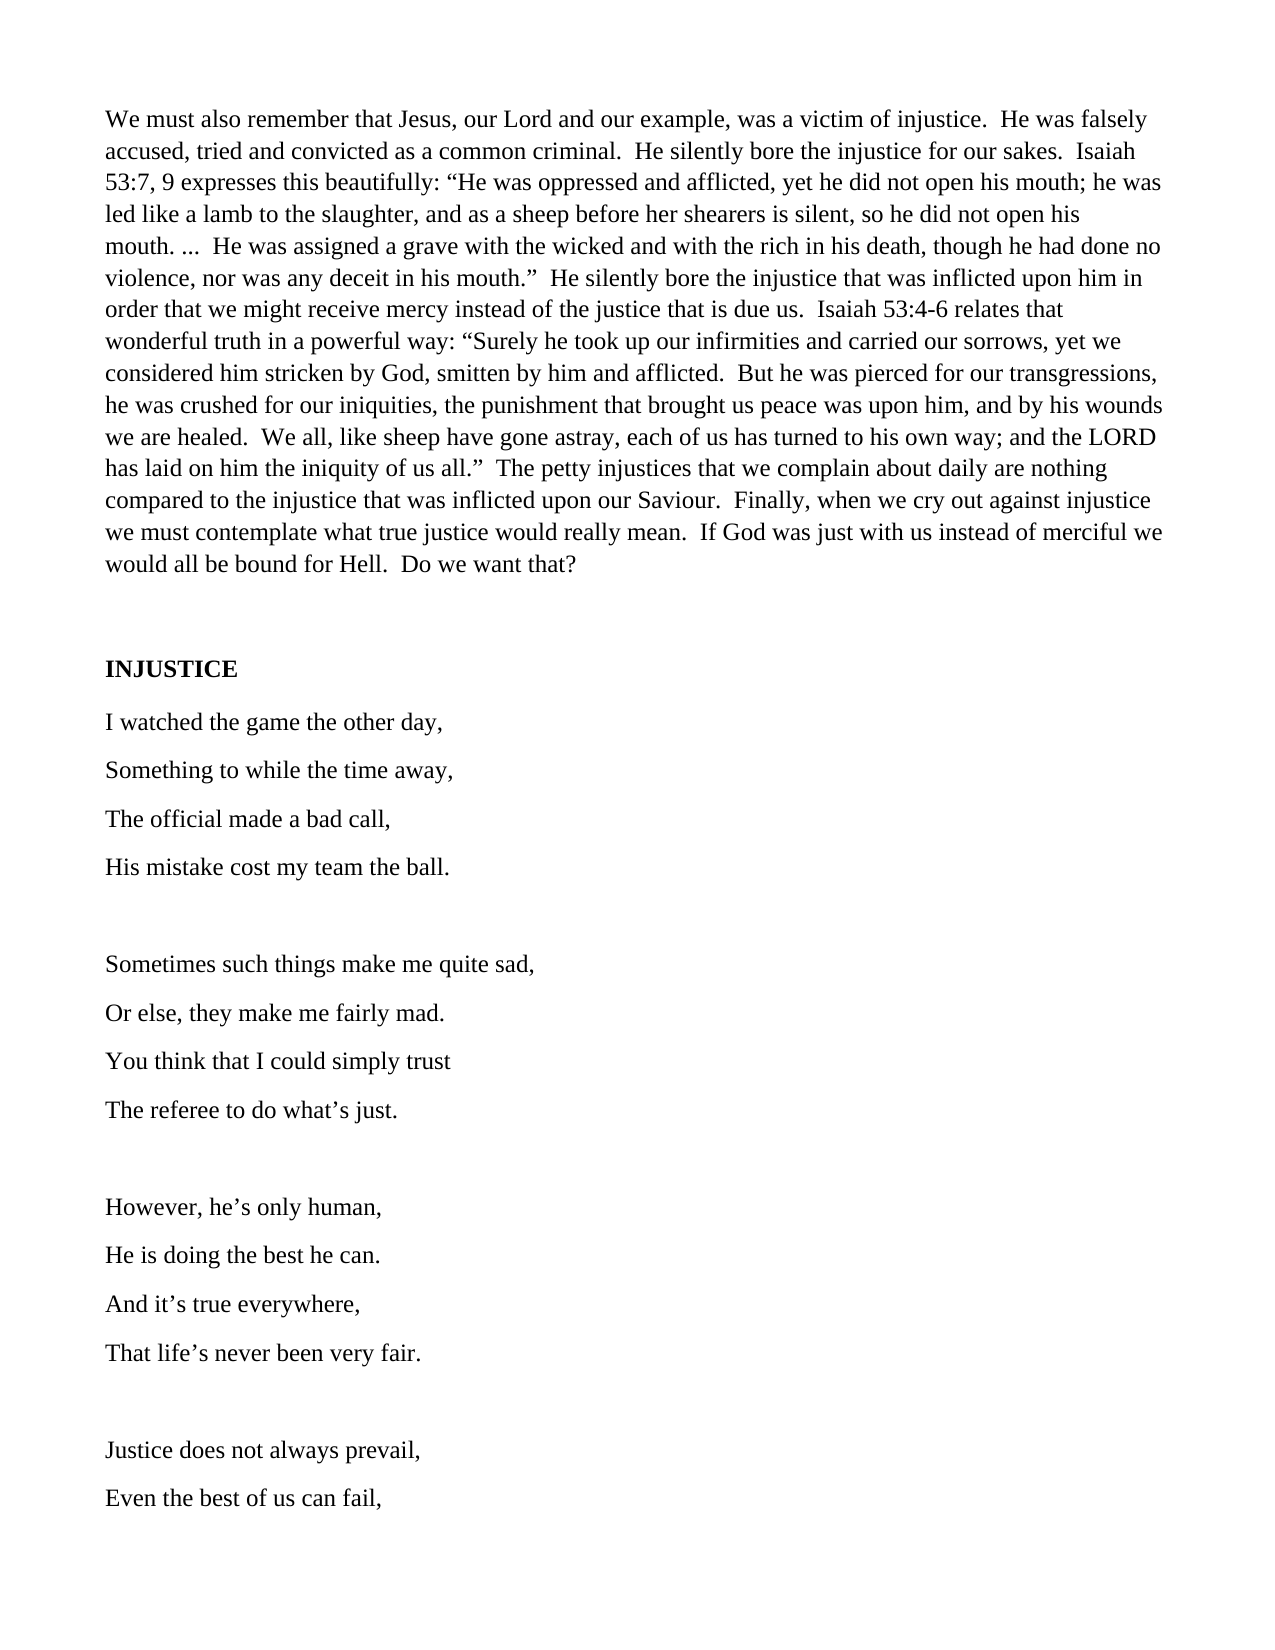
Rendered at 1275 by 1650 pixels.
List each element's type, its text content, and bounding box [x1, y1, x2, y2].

text His mistake cost my team the ball. [105, 853, 1170, 881]
text I watched the game the other day, [105, 708, 1170, 735]
text You think that I could simply trust [105, 1047, 1170, 1075]
text The official made a bad call, [105, 805, 1170, 832]
text We must also remember that Jesus, our Lord and our example, was a victim of injustice. He was falsely accused, tried and convicted as a common criminal. He silently bore the injustice for our sakes. Isaiah 53:7, 9 expresses this beautifully: “He was oppressed and afflicted, yet he did not open his mouth; he was led like a lamb to the slaughter, and as a sheep before her shearers is silent, so he did not open his mouth. ... He was assigned a grave with the wicked and with the rich in his death, though he had done no violence, nor was any deceit in his mouth.” He silently bore the injustice that was inflicted upon him in order that we might receive mercy instead of the justice that is due us. Isaiah 53:4-6 relates that wonderful truth in a powerful way: “Surely he took up our infirmities and carried our sorrows, yet we considered him stricken by God, smitten by him and afflicted. But he was pierced for our transgressions, he was crushed for our iniquities, the punishment that brought us peace was upon him, and by his wounds we are healed. We all, like sheep have gone astray, each of us has turned to his own way; and the LORD has laid on him the iniquity of us all.” The petty injustices that we complain about daily are nothing compared to the injustice that was inflicted upon our Saviour. Finally, when we cry out against injustice we must contemplate what true justice would really mean. If God was just with us instead of merciful we would all be bound for Hell. Do we want that? [105, 105, 1170, 577]
text That life’s never been very fair. [105, 1339, 1170, 1366]
text However, he’s only human, [105, 1193, 1170, 1221]
text Sometimes such things make me quite sad, [105, 950, 1170, 978]
text Even the best of us can fail, [105, 1484, 1170, 1512]
text INJUSTICE [105, 655, 1170, 683]
text Justice does not always prevail, [105, 1436, 1170, 1463]
text He is doing the best he can. [105, 1242, 1170, 1269]
text The referee to do what’s just. [105, 1096, 1170, 1124]
text Something to while the time away, [105, 756, 1170, 784]
text Or else, they make me fairly mad. [105, 999, 1170, 1027]
text And it’s true everywhere, [105, 1290, 1170, 1318]
